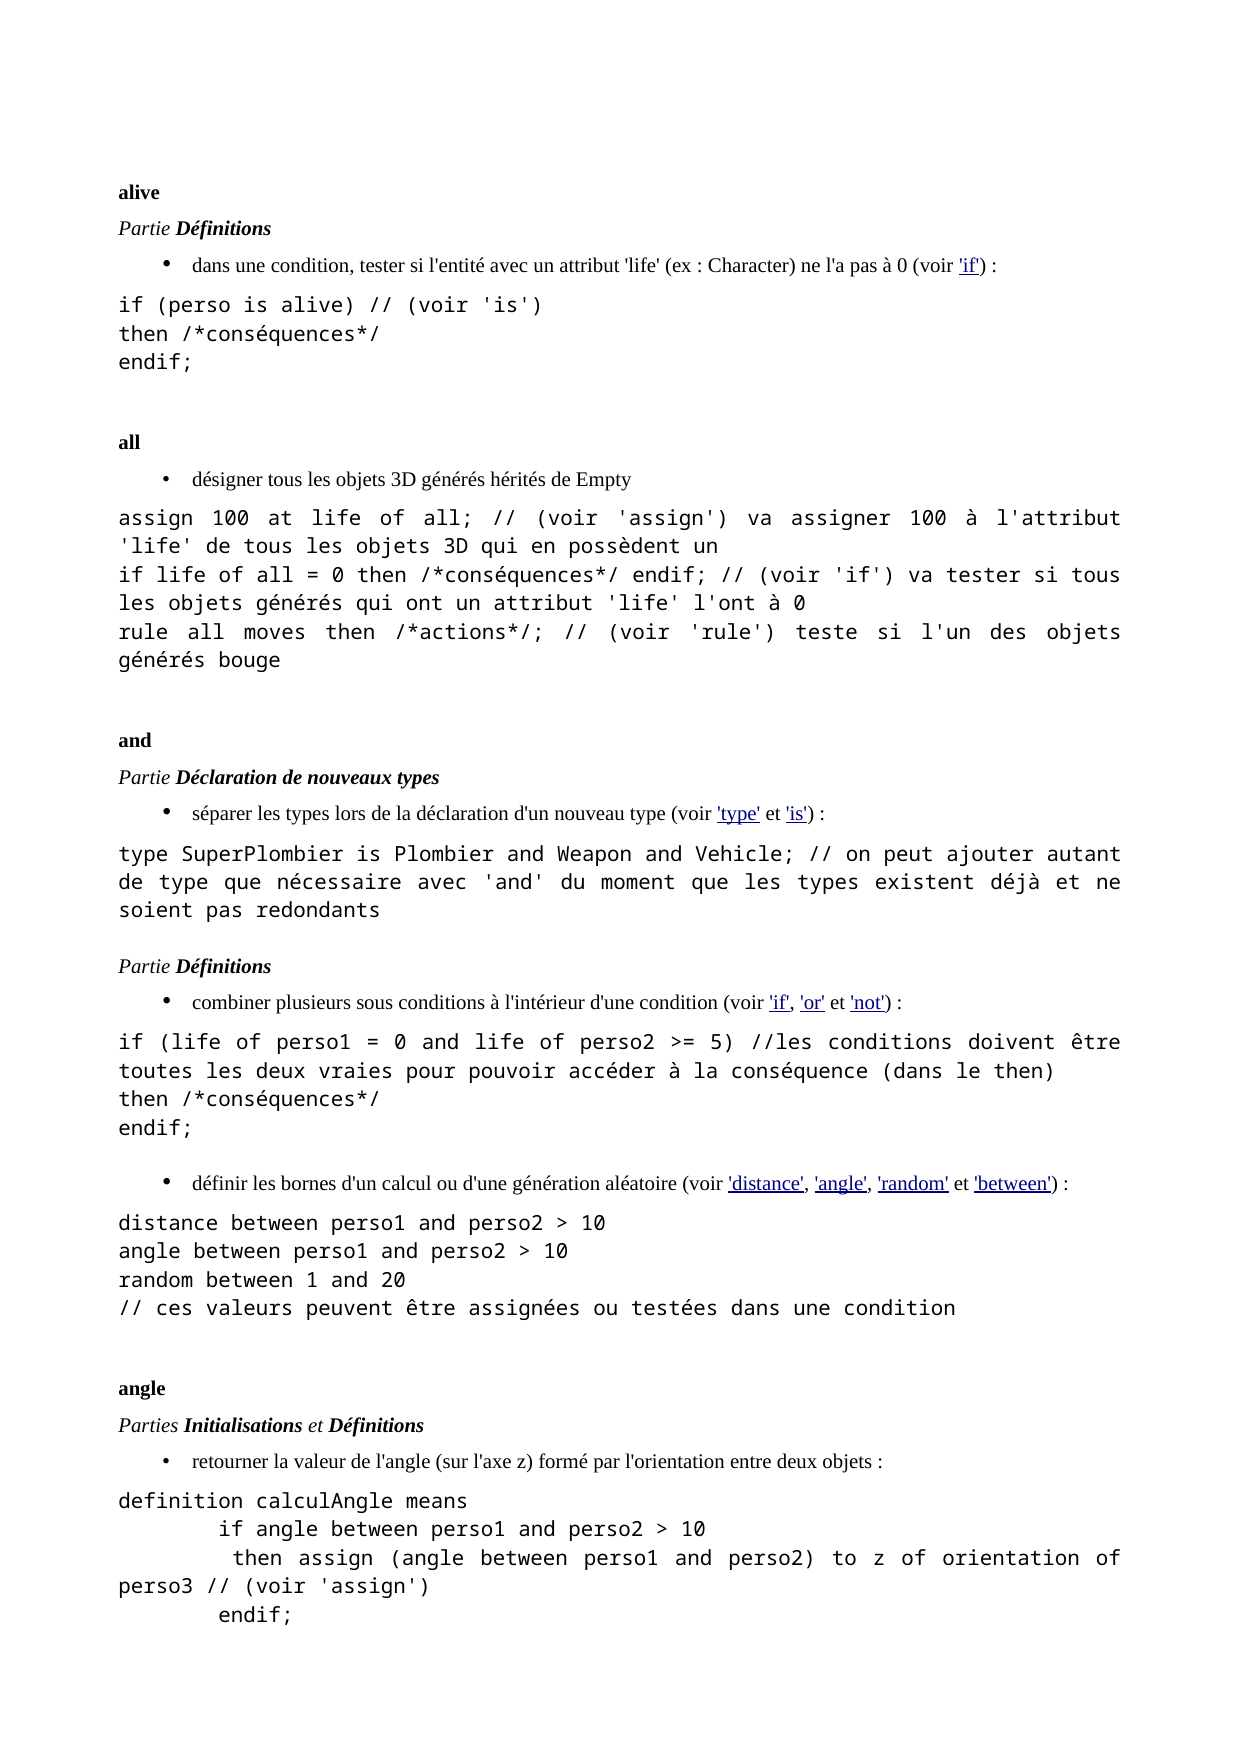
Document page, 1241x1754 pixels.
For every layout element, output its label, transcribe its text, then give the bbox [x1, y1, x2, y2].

list retourner la valeur de l'angle (sur l'axe z) formé par l'orientation entre deux objets : [162, 1449, 1122, 1473]
text Parties Initialisations et Définitions [118, 1413, 1122, 1437]
text if life of all = 0 then /*conséquences*/ endif; // (voir 'if') va tester si tous les objets générés qui ont un attribut 'life' l'ont à 0 [118, 560, 1122, 617]
list séparer les types lors de la déclaration d'un nouveau type (voir 'type' et 'is') : [162, 801, 1122, 826]
text if (life of perso1 = 0 and life of perso2 >= 5) //les conditions doivent être toutes les deux vraies pour pouvoir accéder à la conséquence (dans le then) [118, 1027, 1122, 1084]
list combiner plusieurs sous conditions à l'intérieur d'une condition (voir 'if', 'or' et 'not') : [162, 990, 1122, 1015]
text Partie Définitions [118, 953, 1122, 978]
subtitle all [118, 430, 1122, 454]
list désigner tous les objets 3D générés hérités de Empty [162, 467, 1122, 491]
text angle between perso1 and perso2 > 10 [118, 1237, 1122, 1265]
text random between 1 and 20 [118, 1265, 1122, 1293]
text endif; [118, 347, 1122, 376]
subtitle and [118, 728, 1122, 752]
text assign 100 at life of all; // (voir 'assign') va assigner 100 à l'attribut 'life' de tous les objets 3D qui en possèdent un [118, 503, 1122, 560]
text definition calculAngle means [118, 1486, 1122, 1514]
text Partie Définitions [118, 216, 1122, 240]
text // ces valeurs peuvent être assignées ou testées dans une condition [118, 1293, 1122, 1322]
subtitle alive [118, 180, 1122, 204]
text then /*conséquences*/ [118, 1084, 1122, 1113]
text then assign (angle between perso1 and perso2) to z of orientation of perso3 // (voir 'assign') [118, 1543, 1122, 1600]
text distance between perso1 and perso2 > 10 [118, 1208, 1122, 1237]
text if angle between perso1 and perso2 > 10 [118, 1514, 1122, 1543]
text type SuperPlombier is Plombier and Weapon and Vehicle; // on peut ajouter autant de type que nécessaire avec 'and' du moment que les types existent déjà et ne soient pas redondants [118, 839, 1122, 924]
subtitle angle [118, 1376, 1122, 1400]
text endif; [118, 1600, 1122, 1628]
text then /*conséquences*/ [118, 319, 1122, 347]
text rule all moves then /*actions*/; // (voir 'rule') teste si l'un des objets générés bouge [118, 617, 1122, 674]
list définir les bornes d'un calcul ou d'une génération aléatoire (voir 'distance', 'angle', 'random' et 'between') : [162, 1171, 1122, 1196]
list dans une condition, tester si l'entité avec un attribut 'life' (ex : Character) ne l'a pas à 0 (voir 'if') : [162, 253, 1122, 278]
text if (perso is alive) // (voir 'is') [118, 290, 1122, 319]
text Partie Déclaration de nouveaux types [118, 765, 1122, 789]
text endif; [118, 1113, 1122, 1141]
